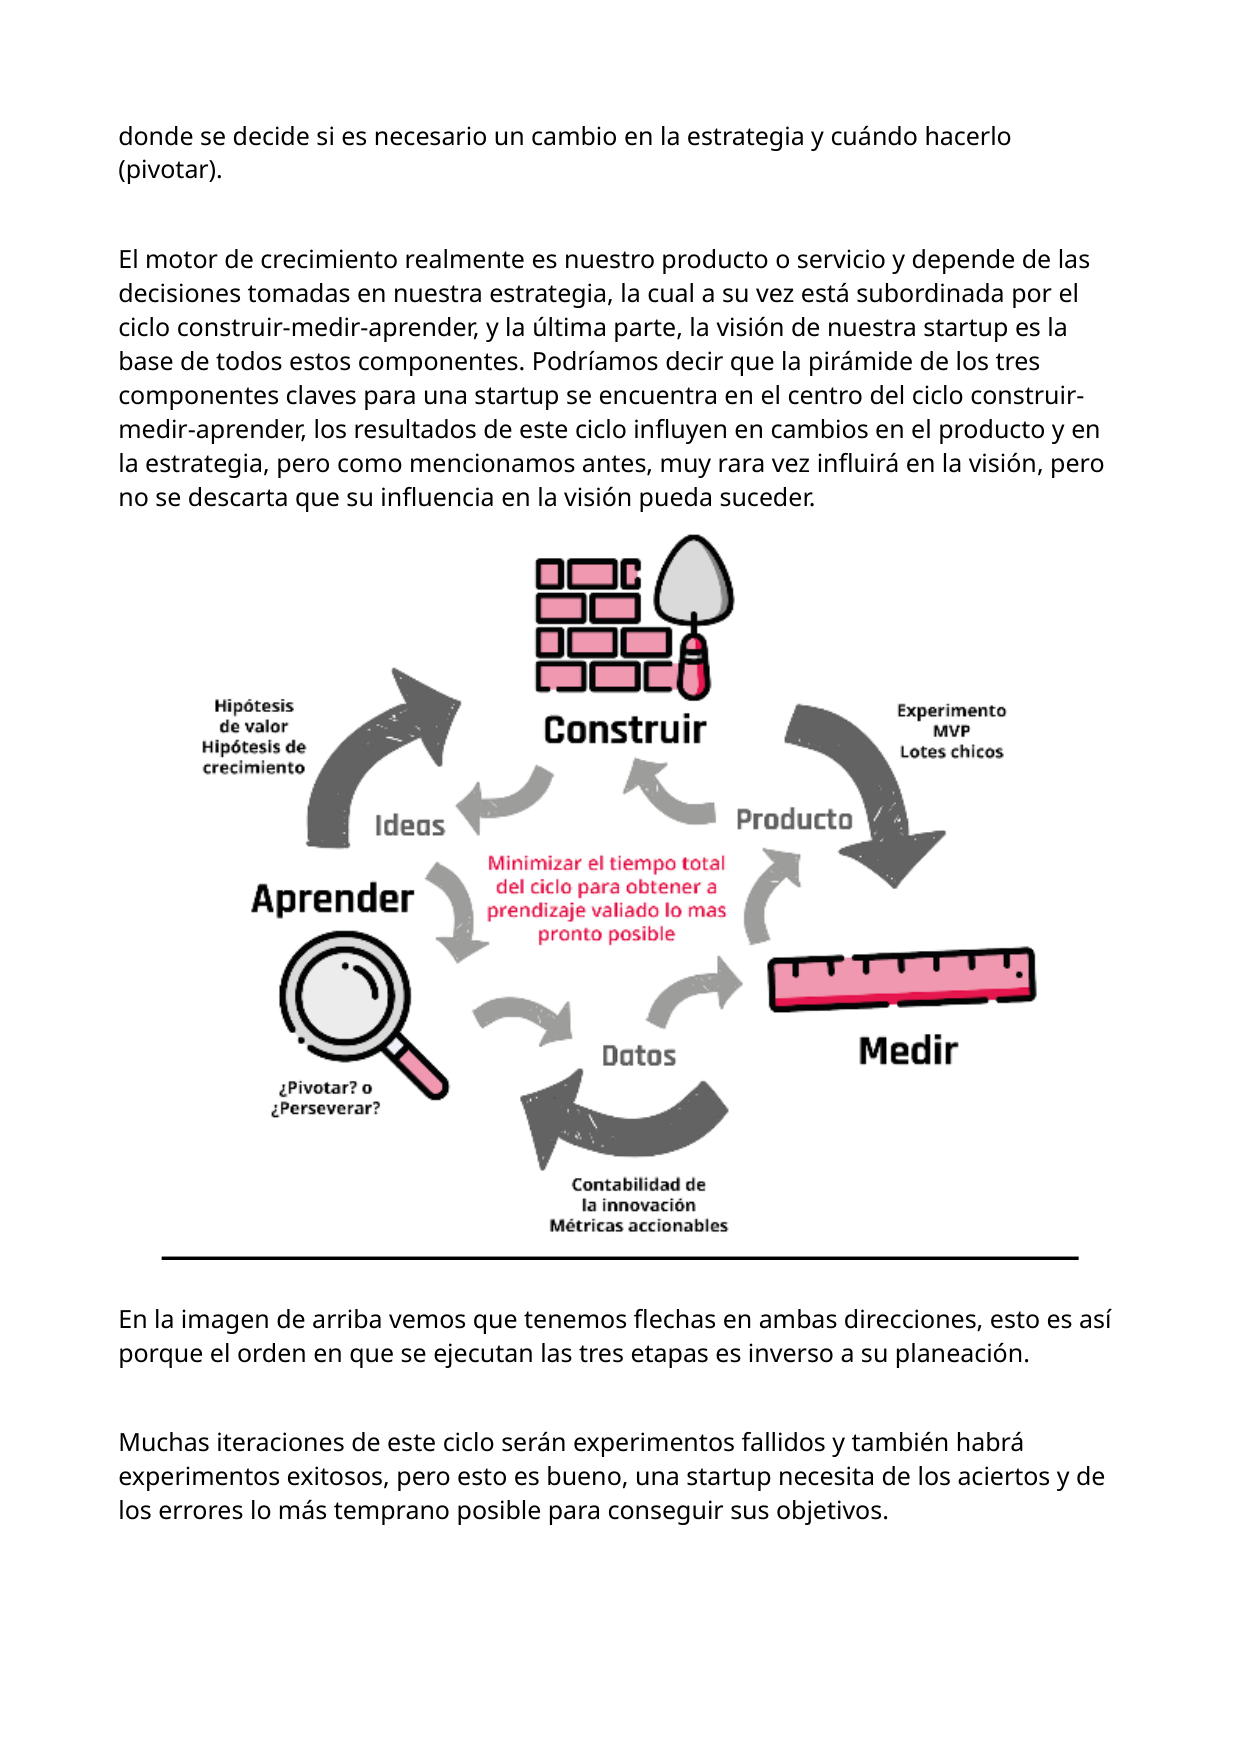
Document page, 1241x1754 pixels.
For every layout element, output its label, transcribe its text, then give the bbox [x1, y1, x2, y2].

picture [161, 522, 1079, 1260]
text Muchas iteraciones de este ciclo serán experimentos fallidos y también habrá experimentos exitosos, pero esto es bueno, una startup necesita de los aciertos y de los errores lo más temprano posible para conseguir sus objetivos. [118, 1425, 1122, 1527]
text En la imagen de arriba vemos que tenemos flechas en ambas direcciones, esto es así porque el orden en que se ejecutan las tres etapas es inverso a su planeación. [118, 1301, 1122, 1369]
text El motor de crecimiento realmente es nuestro producto o servicio y depende de las decisiones tomadas en nuestra estrategia, la cual a su vez está subordinada por el ciclo construir-medir-aprender, y la última parte, la visión de nuestra startup es la base de todos estos componentes. Podríamos decir que la pirámide de los tres componentes claves para una startup se encuentra en el centro del ciclo construir-medir-aprender, los resultados de este ciclo influyen en cambios en el producto y en la estrategia, pero como mencionamos antes, muy rara vez influirá en la visión, pero no se descarta que su influencia en la visión pueda suceder. [118, 242, 1122, 514]
text donde se decide si es necesario un cambio en la estrategia y cuándo hacerlo (pivotar). [118, 118, 1122, 186]
